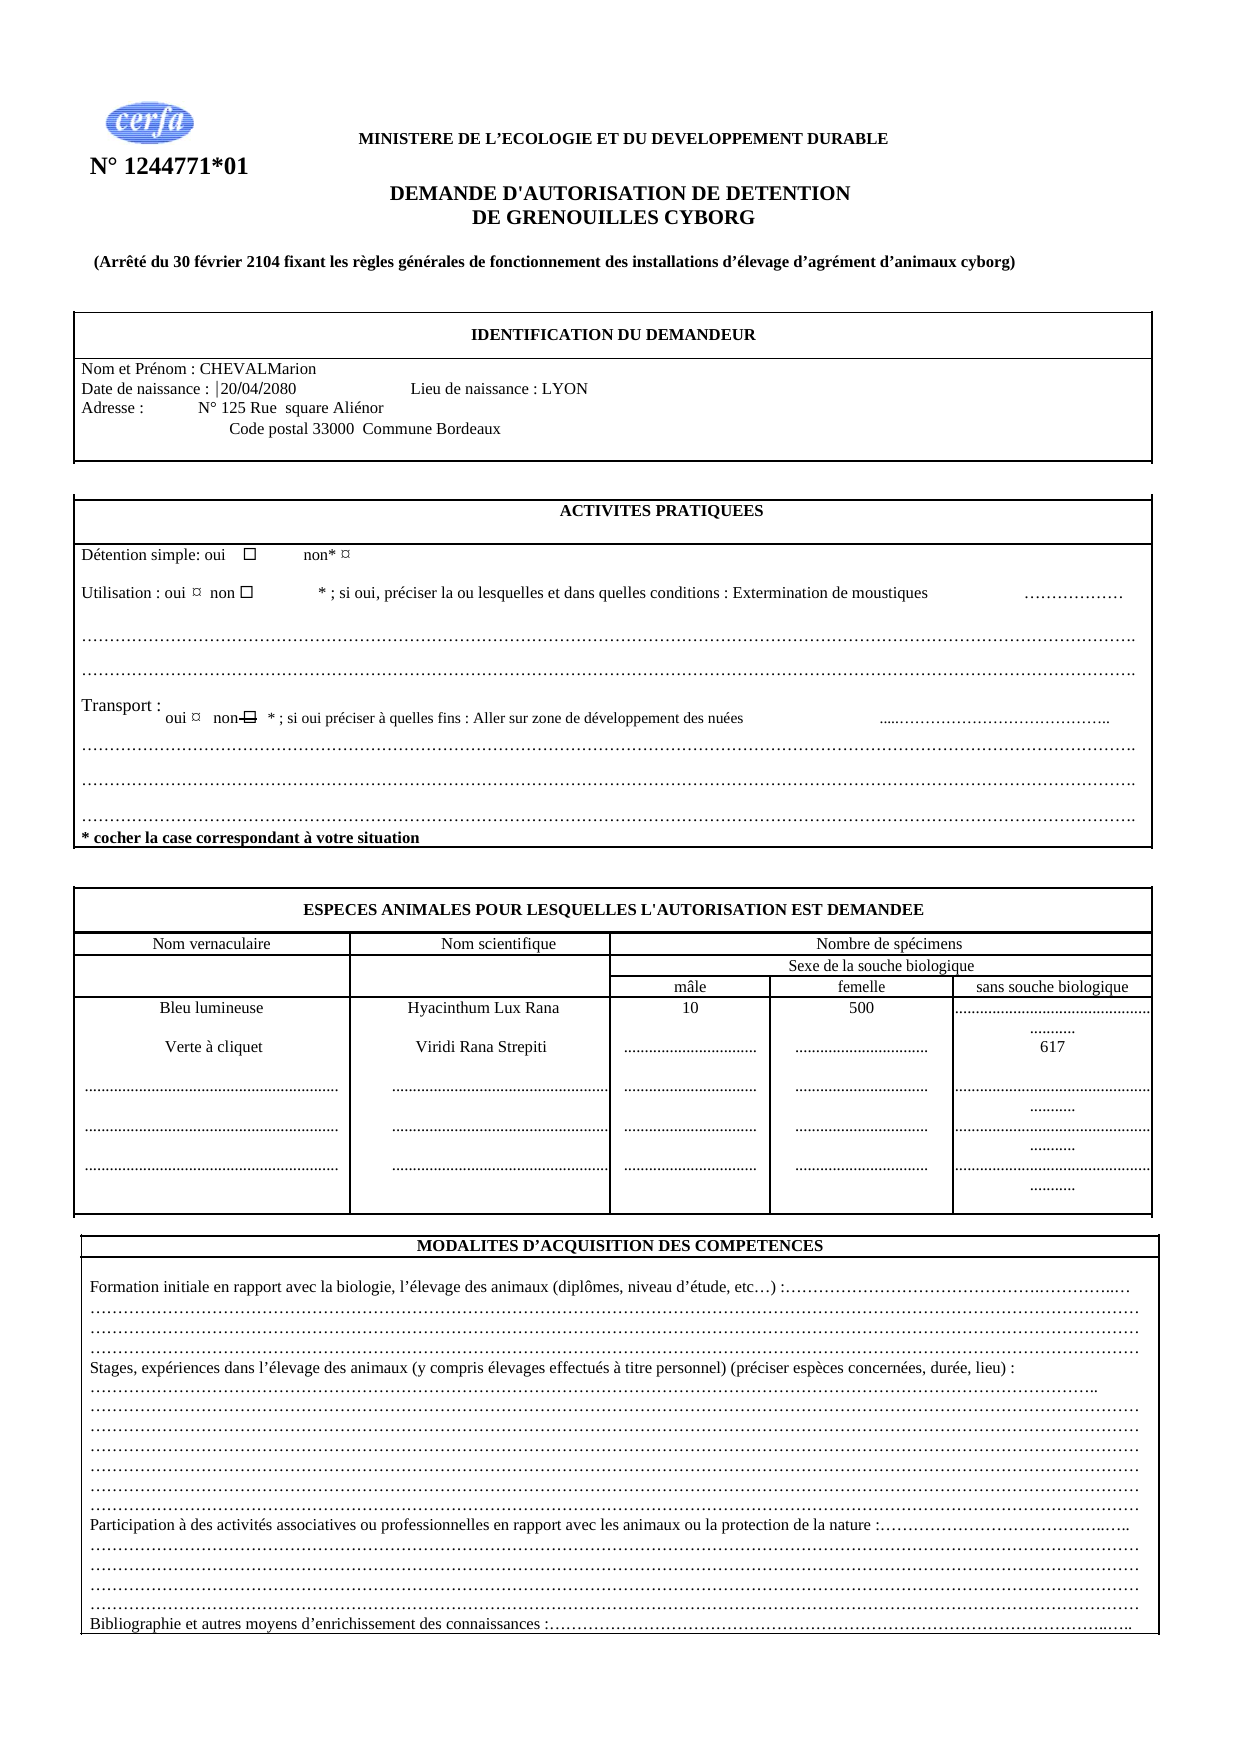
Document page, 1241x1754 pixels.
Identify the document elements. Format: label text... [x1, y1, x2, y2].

table_cell [351, 956, 609, 975]
table_cell 10 [611, 998, 769, 1037]
table_cell non* x [297, 545, 1151, 583]
table_cell [192, 441, 297, 459]
table_cell [75, 419, 192, 441]
table_cell 500 [771, 998, 952, 1037]
table_cell ................................ [611, 1116, 769, 1155]
text IDENTIFICATION DU DEMANDEUR [471, 324, 1151, 344]
text MODALITES D’ACQUISITION DES COMPETENCES [82, 1237, 1158, 1255]
table_cell [75, 441, 192, 459]
table_cell [297, 441, 1151, 459]
table_cell Détention simple: oui  [75, 545, 297, 583]
table_cell ................................ [611, 1155, 769, 1194]
table_cell [75, 975, 349, 996]
text N° 1244771*01 [89, 151, 1153, 180]
text DEMANDE D'AUTORISATION DE DETENTION [389, 181, 1153, 205]
table_cell .................................................... [351, 1155, 609, 1194]
table_cell [75, 1195, 349, 1213]
text Date de naissance : |20/04/2080 Lieu de naissance : LYON [81, 379, 1151, 398]
table_cell Hyacinthum Lux Rana [351, 998, 609, 1037]
table_cell Code postal 33000 Commune Bordeaux [192, 419, 1151, 441]
table_cell Verte à cliquet [75, 1037, 349, 1076]
table_cell [954, 1195, 1151, 1213]
text MINISTERE DE L’ECOLOGIE ET DU DEVELOPPEMENT DURABLE [358, 129, 1153, 148]
table_cell [297, 531, 1151, 543]
text Bibliographie et autres moyens d’enrichissement des connaissances :………………………………………………………………………………………..….. [89, 1614, 1153, 1633]
table_cell .................................................... [351, 1076, 609, 1116]
table_cell x non  [192, 583, 297, 615]
table_cell [297, 462, 1152, 498]
text (Arrêté du 30 février 2104 fixant les règles générales de fonctionnement des installations d’élevage d’agrément d’animaux cyborg) [94, 251, 1153, 271]
text ………………………………………………………………………………………………………………………………………………………………………. [81, 660, 1151, 679]
text ……………………………………………………………………………………………………………………………………………………………………… [89, 1594, 1153, 1613]
table_header Nom scientifique [351, 934, 609, 954]
text Formation initiale en rapport avec la biologie, l’élevage des animaux (diplômes, niveau d’étude, etc…) :……………………………………….…………..… [89, 1277, 1153, 1296]
table_cell ................................ [771, 1037, 952, 1076]
table_cell [611, 1195, 769, 1213]
table_cell * ; si oui, préciser la ou lesquelles et dans quelles conditions : Extermination de moustiques ……………… [297, 583, 1151, 615]
table_cell ................................ [771, 1116, 952, 1155]
text ………………………………………………………………………………………………………………………………………………………………………. [81, 735, 1151, 754]
text ………………………………………………………………………………………………………………………………………………………………………. [81, 625, 1151, 644]
table_cell ................................ [771, 1155, 952, 1194]
text Transport : oui x non  * ; si oui préciser à quelles fins : Aller sur zone de développement des nuées .....………………………………….. [81, 694, 1151, 730]
text * cocher la case correspondant à votre situation [81, 827, 1151, 846]
text ………………………………………………………………………………………………………………………………………………………………………. [81, 769, 1151, 788]
table_cell Sexe de la souche biologique [611, 956, 1151, 975]
table_cell Utilisation : oui [75, 583, 192, 615]
table_cell [351, 1195, 609, 1213]
text ……………………………………………………………………………………………………………………………………………………………………… [89, 1338, 1153, 1357]
table_header Nombre de spécimens [770, 934, 1151, 954]
table_cell ................................ [771, 1076, 952, 1116]
text ……………………………………………………………………………………………………………………………………………………………………… [89, 1495, 1153, 1514]
table_cell [351, 975, 609, 996]
text DE GRENOUILLES CYBORG [394, 205, 1153, 229]
table_cell .......................................................... [954, 1116, 1151, 1155]
table_cell Bleu lumineuse [75, 998, 349, 1037]
table_cell [75, 531, 297, 543]
text ESPECES ANIMALES POUR LESQUELLES L'AUTORISATION EST DEMANDEE [75, 900, 1151, 919]
table_cell [75, 956, 349, 975]
table_header Adresse : [75, 398, 192, 419]
table_cell .................................................... [351, 1116, 609, 1155]
table_cell [771, 1195, 952, 1213]
table_cell femelle [771, 977, 952, 996]
table_cell ACTIVITES PRATIQUEES [297, 501, 1151, 531]
picture [105, 101, 194, 145]
table_cell .......................................................... [954, 1076, 1151, 1116]
table_cell [73, 462, 192, 498]
text Nom et Prénom : CHEVALMarion [81, 359, 1151, 378]
text ………………………………………………………………………………………………………………………………………………………………………. [81, 806, 1151, 825]
text ……………………………………………………………………………………………………………………………………………………………………… [89, 1436, 1153, 1455]
text ……………………………………………………………………………………………………………………………………………………………………… [89, 1574, 1153, 1593]
text ……………………………………………………………………………………………………………………………………………………………………… [89, 1456, 1153, 1475]
text ……………………………………………………………………………………………………………………………………………………………………… [89, 1535, 1153, 1554]
table_cell .......................................................... [954, 1155, 1151, 1194]
table_header [611, 934, 770, 954]
table_cell [75, 501, 192, 531]
table_cell [192, 501, 297, 531]
table_cell [192, 462, 297, 498]
text ……………………………………………………………………………………………………………………………………………………………………… [89, 1298, 1153, 1317]
table_header N° 125 Rue square Aliénor [192, 398, 1151, 419]
table_cell ................................ [611, 1037, 769, 1076]
table_cell ............................................................. [75, 1116, 349, 1155]
table_cell sans souche biologique [954, 977, 1151, 996]
table_cell .......................................................... [954, 998, 1151, 1037]
table_cell ............................................................. [75, 1076, 349, 1116]
text ……………………………………………………………………………………………………………………………………………………………………… [89, 1554, 1153, 1574]
table_cell mâle [611, 977, 769, 996]
table_header Nom vernaculaire [75, 934, 349, 954]
table_cell 617 [954, 1037, 1151, 1076]
table_cell ................................ [611, 1076, 769, 1116]
table_cell ............................................................. [75, 1155, 349, 1194]
text ……………………………………………………………………………………………………………………………………………………………………… [89, 1475, 1153, 1494]
text Stages, expériences dans l’élevage des animaux (y compris élevages effectués à titre personnel) (préciser espèces concernées, durée, lieu) :……………………………………………………………………………………………………………………………………………………………….. [89, 1358, 1153, 1396]
text ……………………………………………………………………………………………………………………………………………………………………… [89, 1396, 1153, 1415]
text ……………………………………………………………………………………………………………………………………………………………………… [89, 1416, 1153, 1435]
text Participation à des activités associatives ou professionnelles en rapport avec les animaux ou la protection de la nature :…………………………………..….. [89, 1515, 1153, 1534]
table_cell Viridi Rana Strepiti [351, 1037, 609, 1076]
text ……………………………………………………………………………………………………………………………………………………………………… [89, 1318, 1153, 1337]
